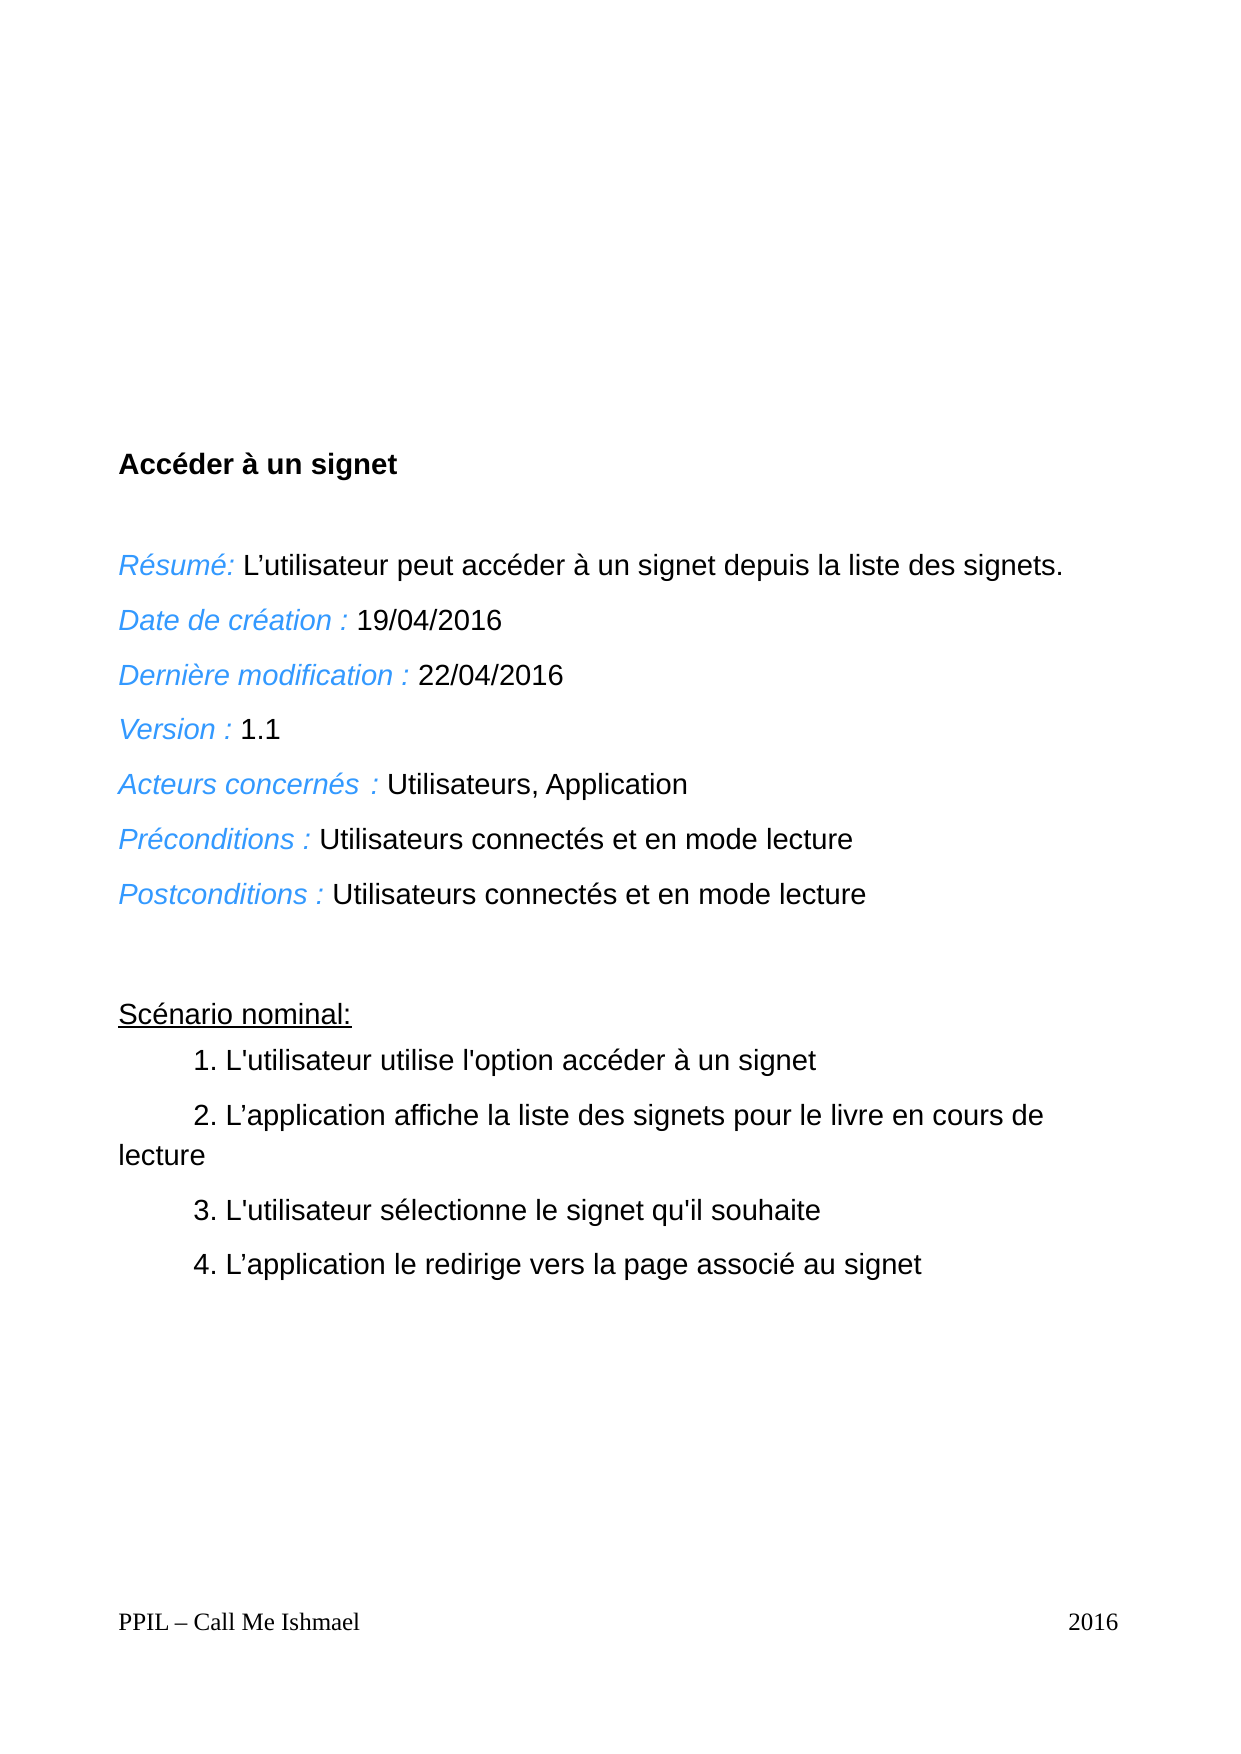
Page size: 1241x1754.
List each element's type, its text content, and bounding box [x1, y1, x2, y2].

text Dernière modification : 22/04/2016 [118, 657, 1122, 691]
subtitle Accéder à un signet [118, 447, 1122, 481]
text Postconditions : Utilisateurs connectés et en mode lecture [118, 877, 1122, 910]
text Date de création : 19/04/2016 [118, 603, 1122, 636]
text 3. L'utilisateur sélectionne le signet qu'il souhaite [118, 1192, 1122, 1226]
text 2. L’application affiche la liste des signets pour le livre en cours de lecture [118, 1097, 1122, 1171]
subtitle Scénario nominal: [118, 997, 1122, 1030]
text Résumé: L’utilisateur peut accéder à un signet depuis la liste des signets. [118, 548, 1122, 581]
text Version : 1.1 [118, 712, 1122, 746]
text Préconditions : Utilisateurs connectés et en mode lecture [118, 822, 1122, 855]
text 1. L'utilisateur utilise l'option accéder à un signet [118, 1043, 1122, 1076]
text 4. L’application le redirige vers la page associé au signet [118, 1247, 1122, 1281]
text Acteurs concernés : Utilisateurs, Application [118, 767, 1122, 801]
